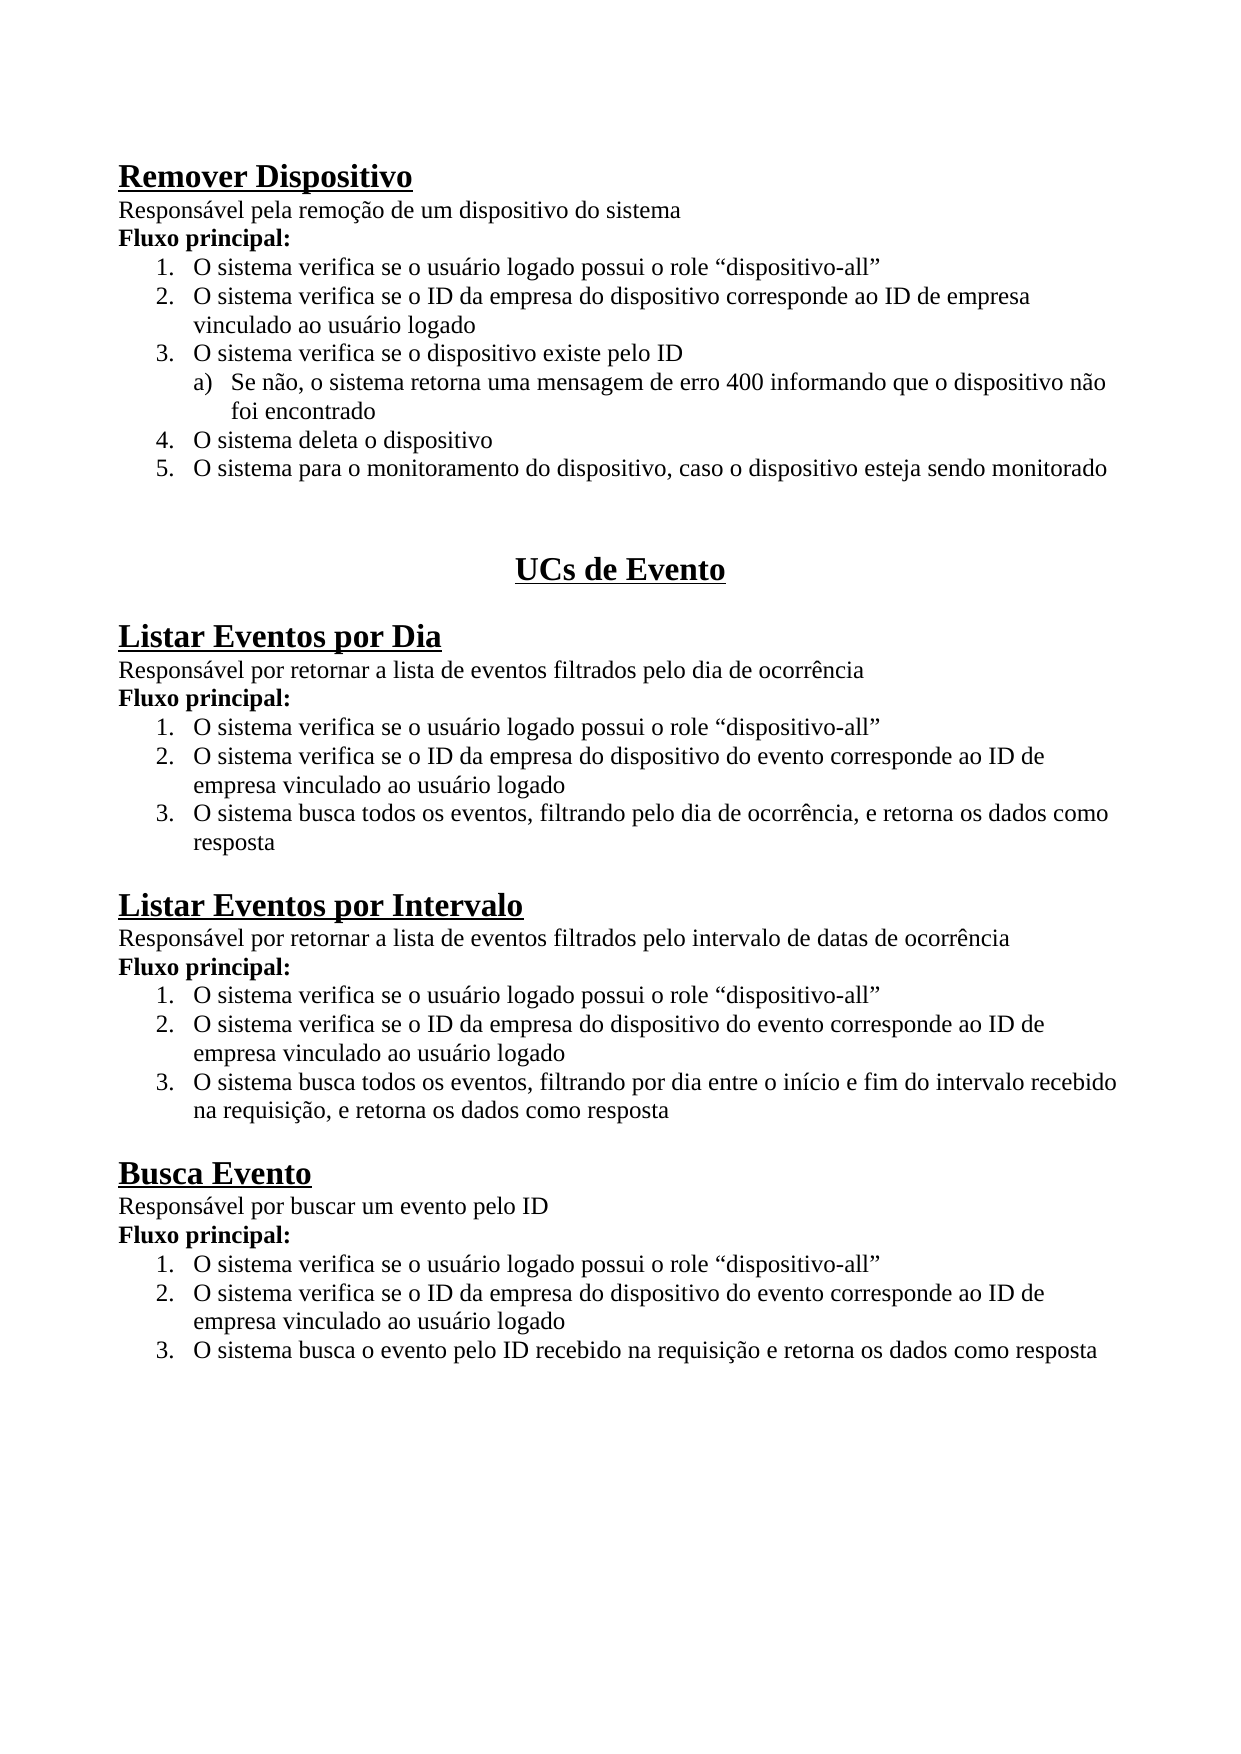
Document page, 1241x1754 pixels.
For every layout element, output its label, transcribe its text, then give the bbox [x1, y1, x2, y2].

list O sistema verifica se o usuário logado possui o role “dispositivo-all” [156, 712, 1122, 741]
text Fluxo principal: [118, 1220, 1122, 1249]
text Fluxo principal: [118, 952, 1122, 981]
text Listar Eventos por Intervalo [118, 885, 1122, 923]
list Se não, o sistema retorna uma mensagem de erro 400 informando que o dispositivo não foi encontrado [193, 367, 1122, 425]
list O sistema busca todos os eventos, filtrando por dia entre o início e fim do intervalo recebido na requisição, e retorna os dados como resposta [156, 1067, 1122, 1124]
text Busca Evento [118, 1153, 1122, 1191]
text Responsável por retornar a lista de eventos filtrados pelo intervalo de datas de ocorrência [118, 923, 1122, 952]
text Responsável por buscar um evento pelo ID [118, 1191, 1122, 1220]
text Responsável por retornar a lista de eventos filtrados pelo dia de ocorrência [118, 655, 1122, 683]
list O sistema verifica se o usuário logado possui o role “dispositivo-all” [156, 252, 1122, 281]
list O sistema verifica se o ID da empresa do dispositivo do evento corresponde ao ID de empresa vinculado ao usuário logado [156, 1009, 1122, 1067]
list O sistema busca o evento pelo ID recebido na requisição e retorna os dados como resposta [156, 1335, 1122, 1364]
list O sistema para o monitoramento do dispositivo, caso o dispositivo esteja sendo monitorado [156, 453, 1122, 482]
list O sistema verifica se o ID da empresa do dispositivo do evento corresponde ao ID de empresa vinculado ao usuário logado [156, 1278, 1122, 1335]
text Listar Eventos por Dia [118, 616, 1122, 655]
list O sistema verifica se o ID da empresa do dispositivo do evento corresponde ao ID de empresa vinculado ao usuário logado [156, 741, 1122, 798]
list O sistema verifica se o usuário logado possui o role “dispositivo-all” [156, 981, 1122, 1009]
text Responsável pela remoção de um dispositivo do sistema [118, 195, 1122, 223]
list O sistema verifica se o ID da empresa do dispositivo corresponde ao ID de empresa vinculado ao usuário logado [156, 281, 1122, 338]
text UCs de Evento [118, 549, 1122, 588]
list O sistema deleta o dispositivo [156, 425, 1122, 453]
text Fluxo principal: [118, 223, 1122, 252]
list O sistema busca todos os eventos, filtrando pelo dia de ocorrência, e retorna os dados como resposta [156, 798, 1122, 856]
list O sistema verifica se o dispositivo existe pelo ID [156, 338, 1122, 367]
text Remover Dispositivo [118, 156, 1122, 195]
text Fluxo principal: [118, 683, 1122, 712]
list O sistema verifica se o usuário logado possui o role “dispositivo-all” [156, 1249, 1122, 1278]
